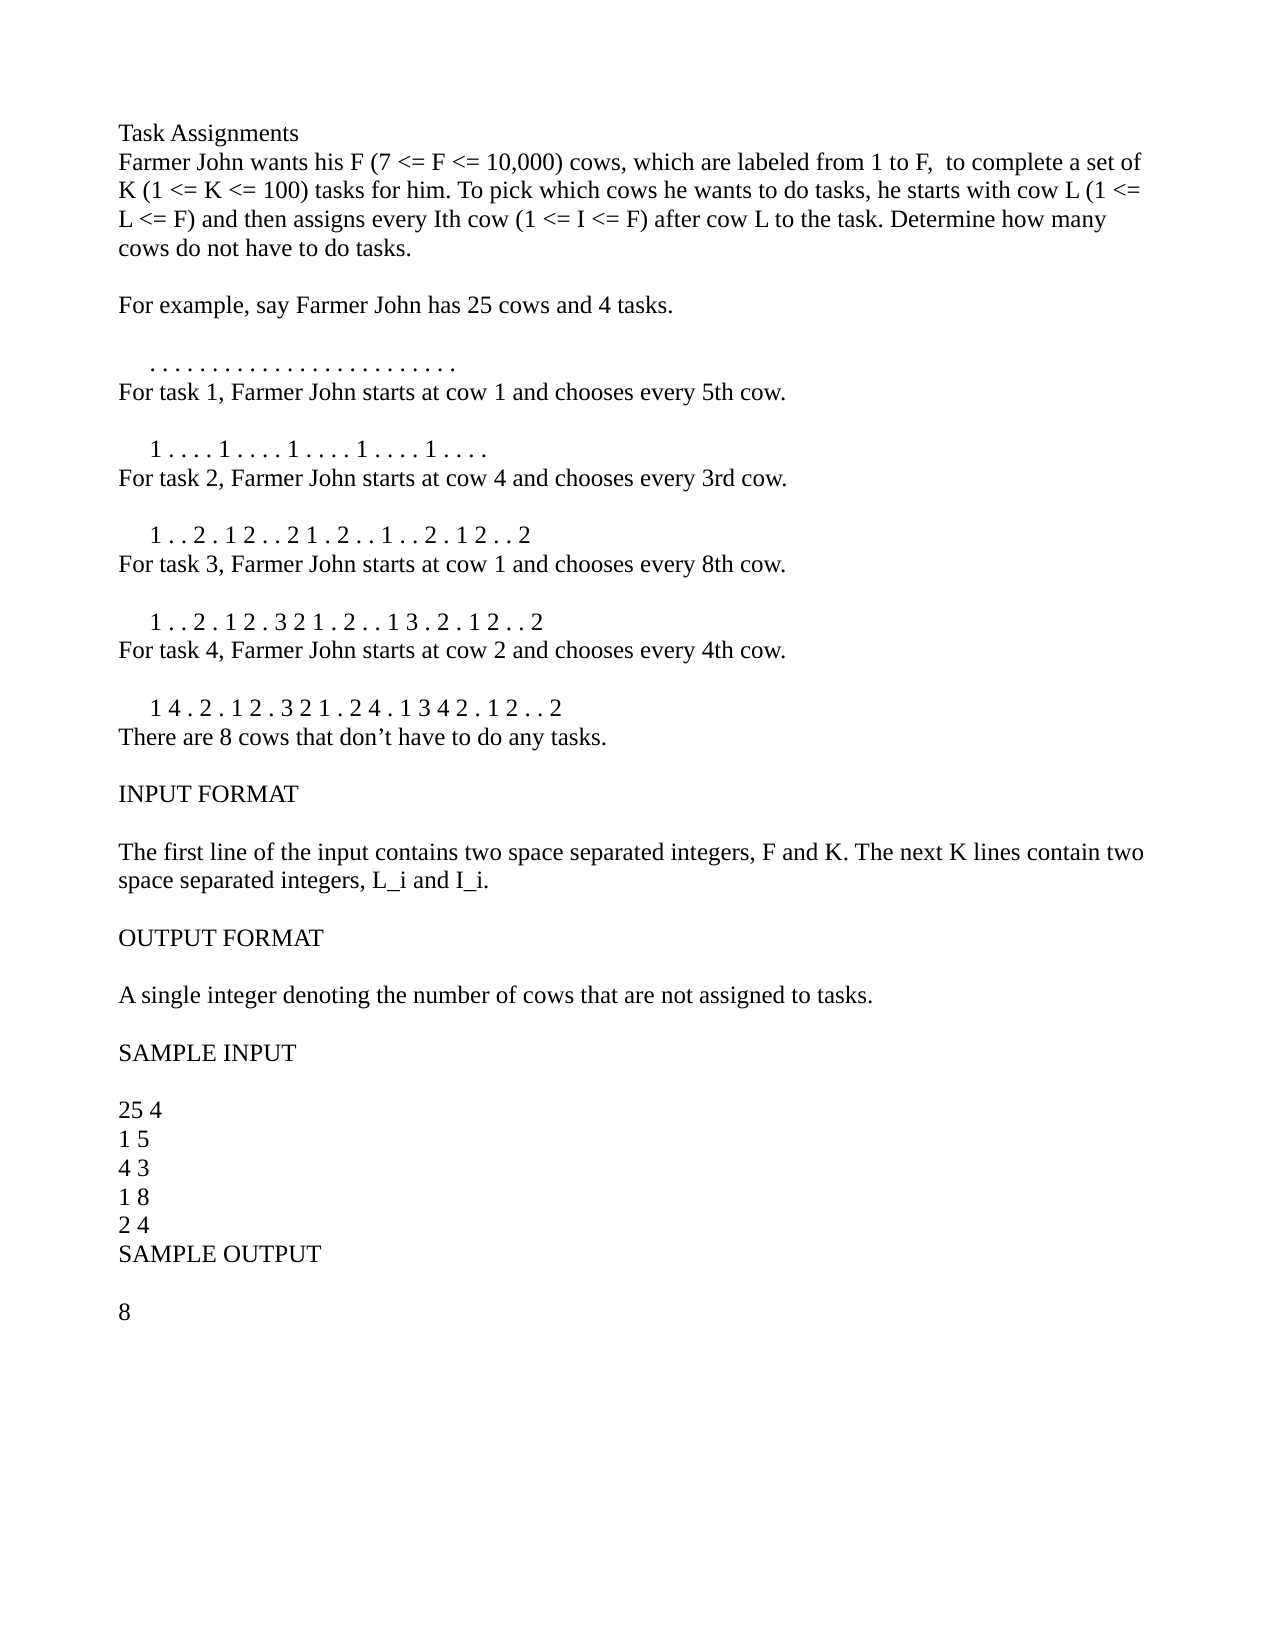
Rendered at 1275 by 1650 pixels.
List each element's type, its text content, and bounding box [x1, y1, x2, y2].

text For task 1, Farmer John starts at cow 1 and chooses every 5th cow. [118, 377, 1157, 406]
text Task Assignments [118, 118, 1157, 147]
text 8 [118, 1297, 1157, 1326]
text 4 3 [118, 1153, 1157, 1182]
text For task 4, Farmer John starts at cow 2 and chooses every 4th cow. [118, 636, 1157, 664]
text There are 8 cows that don’t have to do any tasks. [118, 722, 1157, 751]
text SAMPLE INPUT [118, 1038, 1157, 1067]
text Farmer John wants his F (7 <= F <= 10,000) cows, which are labeled from 1 to F, to complete a set of K (1 <= K <= 100) tasks for him. To pick which cows he wants to do tasks, he starts with cow L (1 <= L <= F) and then assigns every Ith cow (1 <= I <= F) after cow L to the task. Determine how many cows do not have to do tasks. [118, 147, 1157, 262]
text SAMPLE OUTPUT [118, 1239, 1157, 1268]
text 1 . . 2 . 1 2 . . 2 1 . 2 . . 1 . . 2 . 1 2 . . 2 [118, 521, 1157, 549]
text 1 . . . . 1 . . . . 1 . . . . 1 . . . . 1 . . . . [118, 434, 1157, 463]
text 25 4 [118, 1096, 1157, 1124]
text 1 8 [118, 1182, 1157, 1211]
text 1 . . 2 . 1 2 . 3 2 1 . 2 . . 1 3 . 2 . 1 2 . . 2 [118, 607, 1157, 636]
text For task 3, Farmer John starts at cow 1 and chooses every 8th cow. [118, 549, 1157, 578]
text . . . . . . . . . . . . . . . . . . . . . . . . . [118, 348, 1157, 377]
text OUTPUT FORMAT [118, 923, 1157, 952]
text A single integer denoting the number of cows that are not assigned to tasks. [118, 981, 1157, 1009]
text 1 5 [118, 1124, 1157, 1153]
text 2 4 [118, 1211, 1157, 1239]
text For task 2, Farmer John starts at cow 4 and chooses every 3rd cow. [118, 463, 1157, 492]
text For example, say Farmer John has 25 cows and 4 tasks. [118, 291, 1157, 319]
text The first line of the input contains two space separated integers, F and K. The next K lines contain two space separated integers, L_i and I_i. [118, 837, 1157, 894]
text 1 4 . 2 . 1 2 . 3 2 1 . 2 4 . 1 3 4 2 . 1 2 . . 2 [118, 693, 1157, 722]
text INPUT FORMAT [118, 779, 1157, 808]
